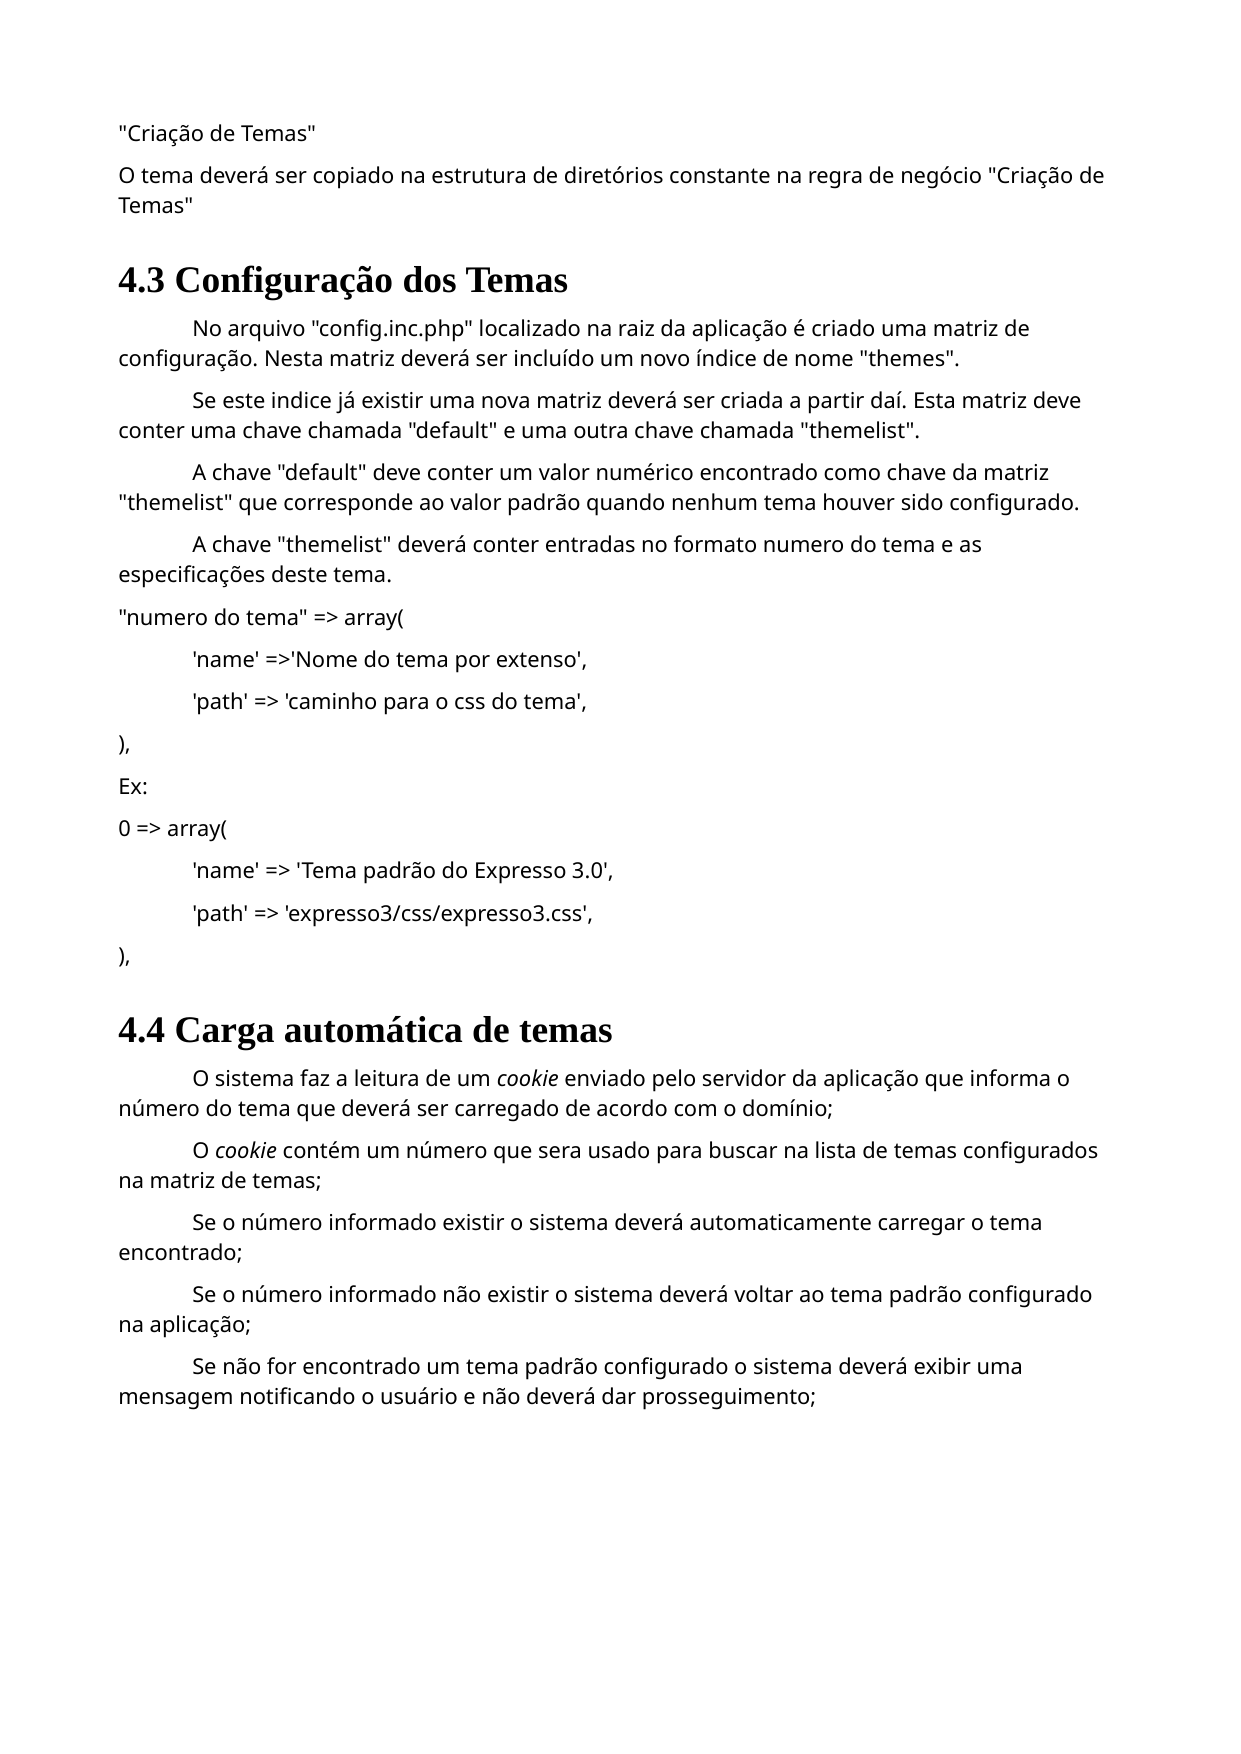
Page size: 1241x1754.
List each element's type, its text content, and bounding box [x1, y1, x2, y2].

text A chave "themelist" deverá conter entradas no formato numero do tema e as especificações deste tema. [118, 529, 1122, 589]
text A chave "default" deve conter um valor numérico encontrado como chave da matriz "themelist" que corresponde ao valor padrão quando nenhum tema houver sido configurado. [118, 457, 1122, 517]
text "numero do tema" => array( [118, 601, 1122, 631]
text O tema deverá ser copiado na estrutura de diretórios constante na regra de negócio "Criação de Temas" [118, 160, 1122, 220]
text 0 => array( [118, 813, 1122, 843]
text O cookie contém um número que sera usado para buscar na lista de temas configurados na matriz de temas; [118, 1135, 1122, 1194]
text ), [118, 728, 1122, 758]
text No arquivo "config.inc.php" localizado na raiz da aplicação é criado uma matriz de configuração. Nesta matriz deverá ser incluído um novo índice de nome "themes". [118, 313, 1122, 373]
text Se não for encontrado um tema padrão configurado o sistema deverá exibir uma mensagem notificando o usuário e não deverá dar prosseguimento; [118, 1351, 1122, 1411]
text 'name' => 'Tema padrão do Expresso 3.0', [118, 855, 1122, 885]
subtitle 4.4 Carga automática de temas [118, 1007, 1122, 1050]
text 'path' => 'caminho para o css do tema', [118, 686, 1122, 716]
text O sistema faz a leitura de um cookie enviado pelo servidor da aplicação que informa o número do tema que deverá ser carregado de acordo com o domínio; [118, 1063, 1122, 1122]
text Se este indice já existir uma nova matriz deverá ser criada a partir daí. Esta matriz deve conter uma chave chamada "default" e uma outra chave chamada "themelist". [118, 385, 1122, 445]
subtitle 4.3 Configuração dos Temas [118, 257, 1122, 301]
text Ex: [118, 771, 1122, 800]
text Se o número informado não existir o sistema deverá voltar ao tema padrão configurado na aplicação; [118, 1279, 1122, 1338]
text 'path' => 'expresso3/css/expresso3.css', [118, 897, 1122, 927]
text ), [118, 940, 1122, 969]
text 'name' =>'Nome do tema por extenso', [118, 644, 1122, 673]
text Se o número informado existir o sistema deverá automaticamente carregar o tema encontrado; [118, 1207, 1122, 1266]
text "Criação de Temas" [118, 118, 1122, 148]
